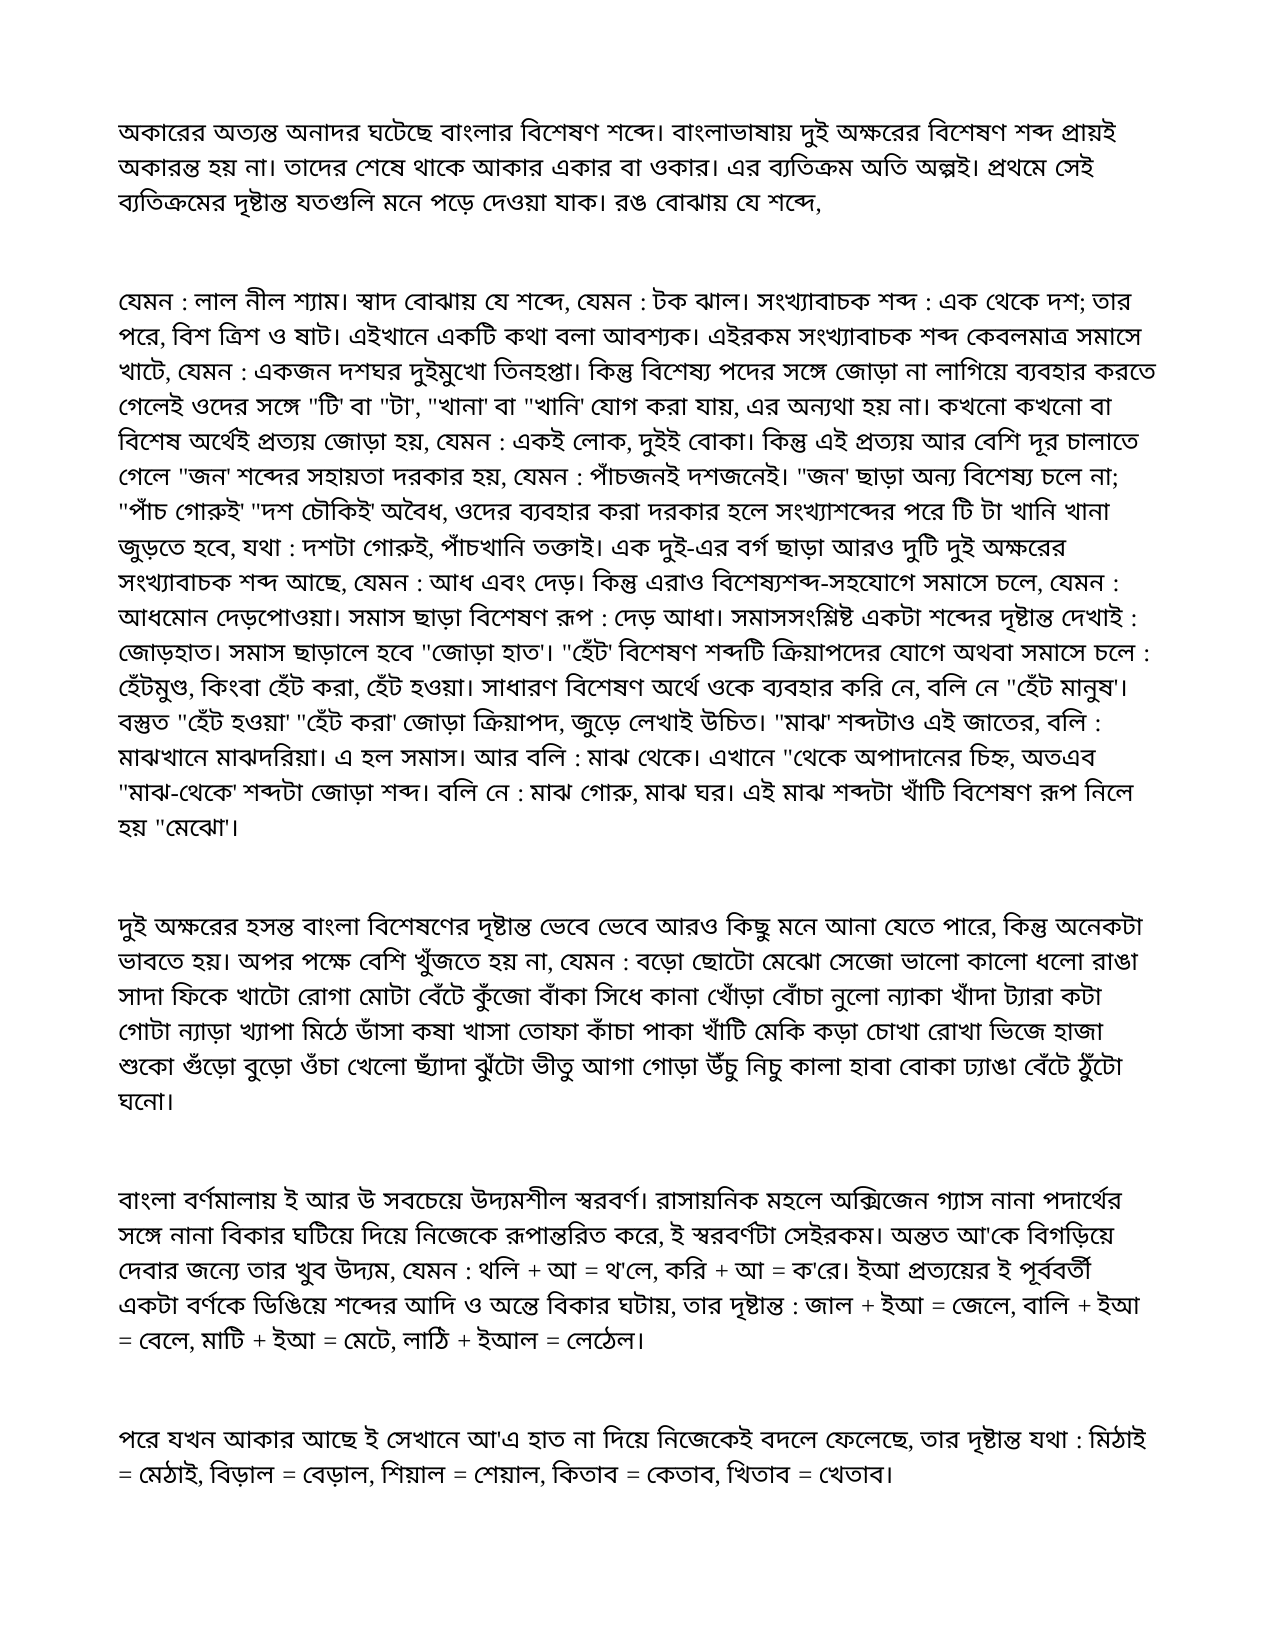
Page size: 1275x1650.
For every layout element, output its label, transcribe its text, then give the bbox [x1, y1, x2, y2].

text যেমন : লাল নীল শ্যাম। স্বাদ বোঝায় যে শব্দে, যেমন : টক ঝাল। সংখ্যাবাচক শব্দ : এক থেকে দশ; তার পরে, বিশ ত্রিশ ও ষাট। এইখানে একটি কথা বলা আবশ্যক। এইরকম সংখ্যাবাচক শব্দ কেবলমাত্র সমাসে খাটে, যেমন : একজন দশঘর দুইমুখো তিনহপ্তা। কিন্তু বিশেষ্য পদের সঙ্গে জোড়া না লাগিয়ে ব্যবহার করতে গেলেই ওদের সঙ্গে "টি' বা "টা', "খানা' বা "খানি' যোগ করা যায়, এর অন্যথা হয় না। কখনো কখনো বা বিশেষ অর্থেই প্রত্যয় জোড়া হয়, যেমন : একই লোক, দুইই বোকা। কিন্তু এই প্রত্যয় আর বেশি দূর চালাতে গেলে "জন' শব্দের সহায়তা দরকার হয়, যেমন : পাঁচজনই দশজনেই। "জন' ছাড়া অন্য বিশেষ্য চলে না; "পাঁচ গোরুই' "দশ চৌকিই' অবৈধ, ওদের ব্যবহার করা দরকার হলে সংখ্যাশব্দের পরে টি টা খানি খানা জুড়তে হবে, যথা : দশটা গোরুই, পাঁচখানি তক্তাই। এক দুই-এর বর্গ ছাড়া আরও দুটি দুই অক্ষরের সংখ্যাবাচক শব্দ আছে, যেমন : আধ এবং দেড়। কিন্তু এরাও বিশেষ্যশব্দ-সহযোগে সমাসে চলে, যেমন : আধমোন দেড়পোওয়া। সমাস ছাড়া বিশেষণ রূপ : দেড় আধা। সমাসসংশ্লিষ্ট একটা শব্দের দৃষ্টান্ত দেখাই : জোড়হাত। সমাস ছাড়ালে হবে "জোড়া হাত'। "হেঁট' বিশেষণ শব্দটি ক্রিয়াপদের যোগে অথবা সমাসে চলে : হেঁটমুণ্ড, কিংবা হেঁট করা, হেঁট হওয়া। সাধারণ বিশেষণ অর্থে ওকে ব্যবহার করি নে, বলি নে "হেঁট মানুষ'। বস্তুত "হেঁট হওয়া' "হেঁট করা' জোড়া ক্রিয়াপদ, জুড়ে লেখাই উচিত। "মাঝ' শব্দটাও এই জাতের, বলি : মাঝখানে মাঝদরিয়া। এ হল সমাস। আর বলি : মাঝ থেকে। এখানে "থেকে অপাদানের চিহ্ন, অতএব "মাঝ-থেকে' শব্দটা জোড়া শব্দ। বলি নে : মাঝ গোরু, মাঝ ঘর। এই মাঝ শব্দটা খাঁটি বিশেষণ রূপ নিলে হয় "মেঝো'। [118, 287, 1157, 843]
text অকারের অত্যন্ত অনাদর ঘটেছে বাংলার বিশেষণ শব্দে। বাংলাভাষায় দুই অক্ষরের বিশেষণ শব্দ প্রায়ই অকারন্ত হয় না। তাদের শেষে থাকে আকার একার বা ওকার। এর ব্যতিক্রম অতি অল্পই। প্রথমে সেই ব্যতিক্রমের দৃষ্টান্ত যতগুলি মনে পড়ে দেওয়া যাক। রঙ বোঝায় যে শব্দে, [118, 118, 1157, 217]
text বাংলা বর্ণমালায় ই আর উ সবচেয়ে উদ্যমশীল স্বরবর্ণ। রাসায়নিক মহলে অক্সিজেন গ্যাস নানা পদার্থের সঙ্গে নানা বিকার ঘটিয়ে দিয়ে নিজেকে রূপান্তরিত করে, ই স্বরবর্ণটা সেইরকম। অন্তত আ'কে বিগড়িয়ে দেবার জন্যে তার খুব উদ্যম, যেমন : থলি + আ = থ'লে, করি + আ = ক'রে। ইআ প্রত্যয়ের ই পূর্ববর্তী একটা বর্ণকে ডিঙিয়ে শব্দের আদি ও অন্তে বিকার ঘটায়, তার দৃষ্টান্ত : জাল + ইআ = জেলে, বালি + ইআ = বেলে, মাটি + ইআ = মেটে, লাঠি + ইআল = লেঠেল। [118, 1186, 1157, 1356]
text দুই অক্ষরের হসন্ত বাংলা বিশেষণের দৃষ্টান্ত ভেবে ভেবে আরও কিছু মনে আনা যেতে পারে, কিন্তু অনেকটা ভাবতে হয়। অপর পক্ষে বেশি খুঁজতে হয় না, যেমন : বড়ো ছোটো মেঝো সেজো ভালো কালো ধলো রাঙা সাদা ফিকে খাটো রোগা মোটা বেঁটে কুঁজো বাঁকা সিধে কানা খোঁড়া বোঁচা নুলো ন্যাকা খাঁদা ট্যারা কটা গোটা ন্যাড়া খ্যাপা মিঠে ডাঁসা কষা খাসা তোফা কাঁচা পাকা খাঁটি মেকি কড়া চোখা রোখা ভিজে হাজা শুকো গুঁড়ো বুড়ো ওঁচা খেলো ছ্যাঁদা ঝুঁটো ভীতু আগা গোড়া উঁচু নিচু কালা হাবা বোকা ঢ্যাঙা বেঁটে ঠুঁটো ঘনো। [118, 912, 1157, 1117]
text পরে যখন আকার আছে ই সেখানে আ'এ হাত না দিয়ে নিজেকেই বদলে ফেলেছে, তার দৃষ্টান্ত যথা : মিঠাই = মেঠাই, বিড়াল = বেড়াল, শিয়াল = শেয়াল, কিতাব = কেতাব, খিতাব = খেতাব। [118, 1425, 1157, 1489]
